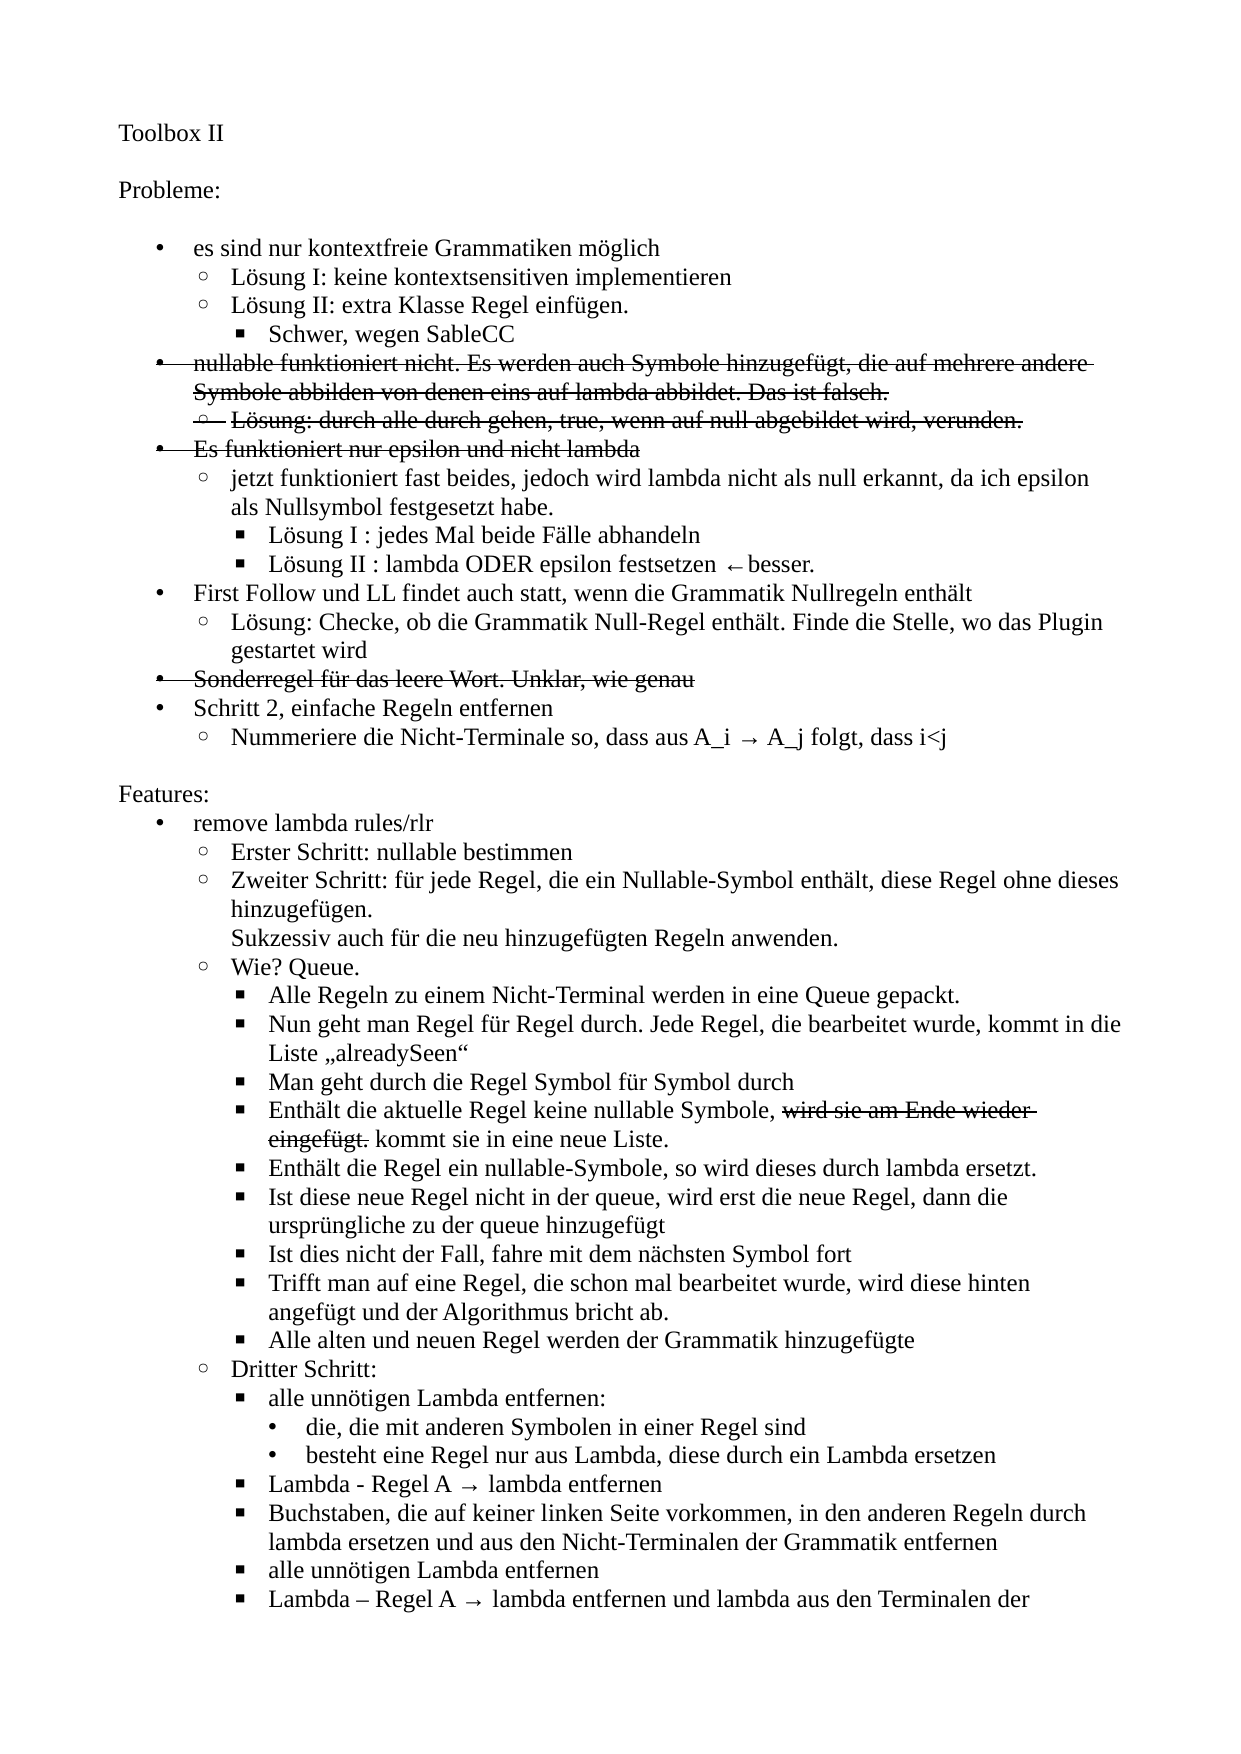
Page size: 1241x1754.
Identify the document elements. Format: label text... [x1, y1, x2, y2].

list es sind nur kontextfreie Grammatiken möglich [156, 233, 1122, 262]
list remove lambda rules/rlr [156, 808, 1122, 837]
list Schritt 2, einfache Regeln entfernen [156, 693, 1122, 722]
list Alle Regeln zu einem Nicht-Terminal werden in eine Queue gepackt. [231, 981, 1122, 1009]
list Enthält die Regel ein nullable-Symbole, so wird dieses durch lambda ersetzt. [231, 1153, 1122, 1182]
list Sonderregel für das leere Wort. Unklar, wie genau [156, 664, 1122, 693]
list First Follow und LL findet auch statt, wenn die Grammatik Nullregeln enthält [156, 578, 1122, 607]
list Lambda – Regel A → lambda entfernen und lambda aus den Terminalen der [231, 1584, 1122, 1613]
list Zweiter Schritt: für jede Regel, die ein Nullable-Symbol enthält, diese Regel ohne dieses hinzugefügen. Sukzessiv auch für die neu hinzugefügten Regeln anwenden. [193, 866, 1122, 952]
list Es funktioniert nur epsilon und nicht lambda [156, 434, 1122, 463]
list Lösung I: keine kontextsensitiven implementieren [193, 262, 1122, 291]
list die, die mit anderen Symbolen in einer Regel sind [268, 1412, 1122, 1441]
list Lösung: Checke, ob die Grammatik Null-Regel enthält. Finde die Stelle, wo das Plugin gestartet wird [193, 607, 1122, 664]
list alle unnötigen Lambda entfernen: [231, 1383, 1122, 1412]
text Probleme: [118, 176, 1122, 204]
list nullable funktioniert nicht. Es werden auch Symbole hinzugefügt, die auf mehrere andere Symbole abbilden von denen eins auf lambda abbildet. Das ist falsch. [156, 348, 1122, 406]
list Dritter Schritt: [193, 1354, 1122, 1383]
list Wie? Queue. [193, 952, 1122, 981]
list Man geht durch die Regel Symbol für Symbol durch [231, 1067, 1122, 1096]
list Schwer, wegen SableCC [231, 319, 1122, 348]
list alle unnötigen Lambda entfernen [231, 1556, 1122, 1584]
list Nun geht man Regel für Regel durch. Jede Regel, die bearbeitet wurde, kommt in die Liste „alreadySeen“ [231, 1009, 1122, 1067]
list Lösung II: extra Klasse Regel einfügen. [193, 291, 1122, 319]
list Lösung: durch alle durch gehen, true, wenn auf null abgebildet wird, verunden. [193, 406, 1122, 434]
list Lösung II : lambda ODER epsilon festsetzen ←besser. [231, 549, 1122, 578]
list Trifft man auf eine Regel, die schon mal bearbeitet wurde, wird diese hinten angefügt und der Algorithmus bricht ab. [231, 1268, 1122, 1326]
text Features: [118, 779, 1122, 808]
list Enthält die aktuelle Regel keine nullable Symbole, wird sie am Ende wieder eingefügt. kommt sie in eine neue Liste. [231, 1096, 1122, 1153]
list Lambda - Regel A → lambda entfernen [231, 1469, 1122, 1498]
text Toolbox II [118, 118, 1122, 147]
list Buchstaben, die auf keiner linken Seite vorkommen, in den anderen Regeln durch lambda ersetzen und aus den Nicht-Terminalen der Grammatik entfernen [231, 1498, 1122, 1556]
list jetzt funktioniert fast beides, jedoch wird lambda nicht als null erkannt, da ich epsilon als Nullsymbol festgesetzt habe. [193, 463, 1122, 521]
list Ist dies nicht der Fall, fahre mit dem nächsten Symbol fort [231, 1239, 1122, 1268]
list Erster Schritt: nullable bestimmen [193, 837, 1122, 866]
list Lösung I : jedes Mal beide Fälle abhandeln [231, 521, 1122, 549]
list Ist diese neue Regel nicht in der queue, wird erst die neue Regel, dann die ursprüngliche zu der queue hinzugefügt [231, 1182, 1122, 1239]
list Alle alten und neuen Regel werden der Grammatik hinzugefügte [231, 1326, 1122, 1354]
list Nummeriere die Nicht-Terminale so, dass aus A_i → A_j folgt, dass i<j [193, 722, 1122, 751]
list besteht eine Regel nur aus Lambda, diese durch ein Lambda ersetzen [268, 1441, 1122, 1469]
